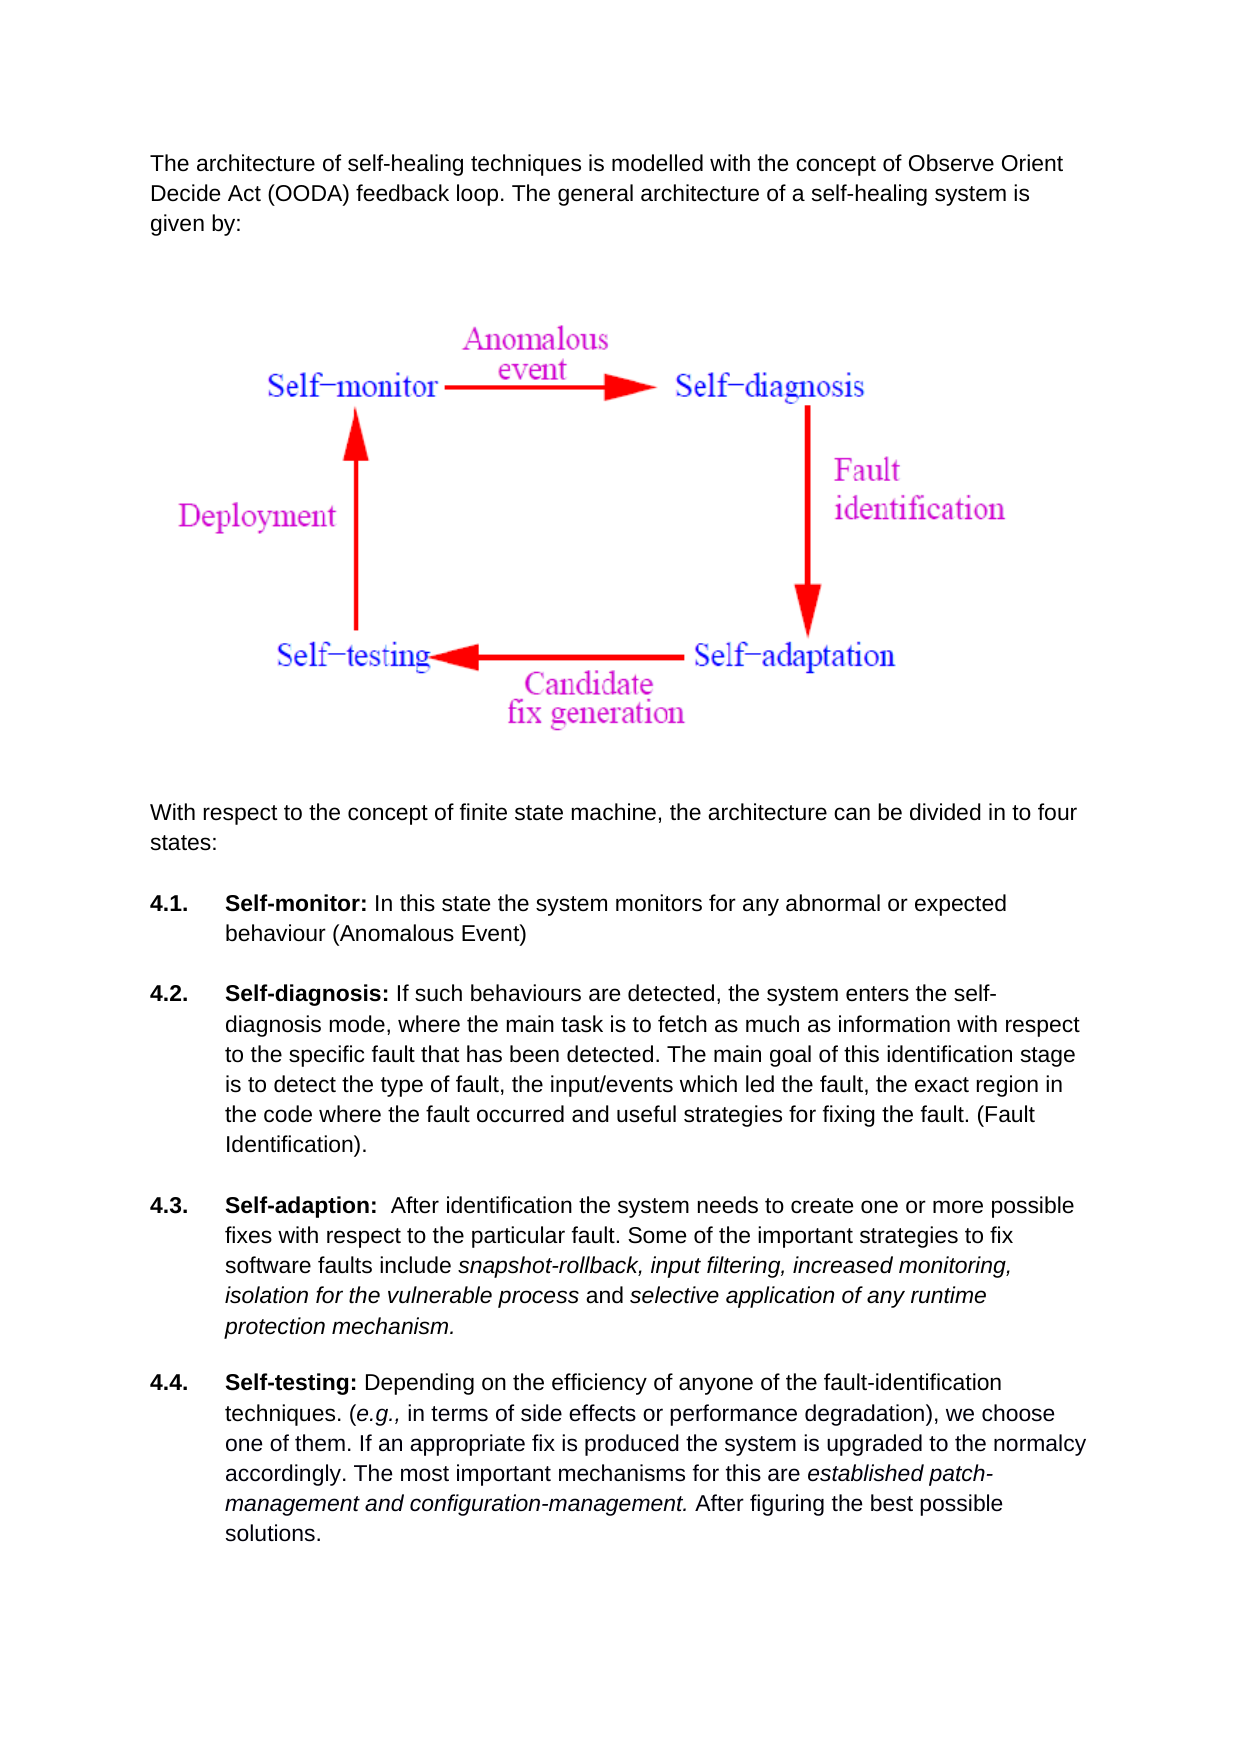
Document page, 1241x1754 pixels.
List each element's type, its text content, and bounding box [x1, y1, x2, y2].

list Self-monitor: In this state the system monitors for any abnormal or expected behaviour (Anomalous Event) [150, 890, 1090, 946]
list Self-testing: Depending on the efficiency of anyone of the fault-identification techniques. (e.g., in terms of side effects or performance degradation), we choose one of them. If an appropriate fix is produced the system is upgraded to the normalcy accordingly. The most important mechanisms for this are established patch-management and configuration-management. After figuring the best possible solutions. [150, 1369, 1090, 1547]
list Self-diagnosis: If such behaviours are detected, the system enters the self-diagnosis mode, where the main task is to fetch as much as information with respect to the specific fault that has been detected. The main goal of this identification stage is to detect the type of fault, the input/events which led the fault, the exact region in the code where the fault occurred and useful strategies for fixing the fault. (Fault Identification). [150, 980, 1090, 1158]
text With respect to the concept of finite state machine, the architecture can be divided in to four states: [150, 799, 1090, 856]
list Self-adaption: After identification the system needs to create one or more possible fixes with respect to the particular fault. Some of the important strategies to fix software faults include snapshot-rollback, input filtering, increased monitoring, isolation for the vulnerable process and selective application of any runtime protection mechanism. [150, 1192, 1090, 1339]
text The architecture of self-healing techniques is modelled with the concept of Observe Orient Decide Act (OODA) feedback loop. The general architecture of a self-healing system is given by: [150, 150, 1090, 237]
picture [150, 301, 1089, 766]
